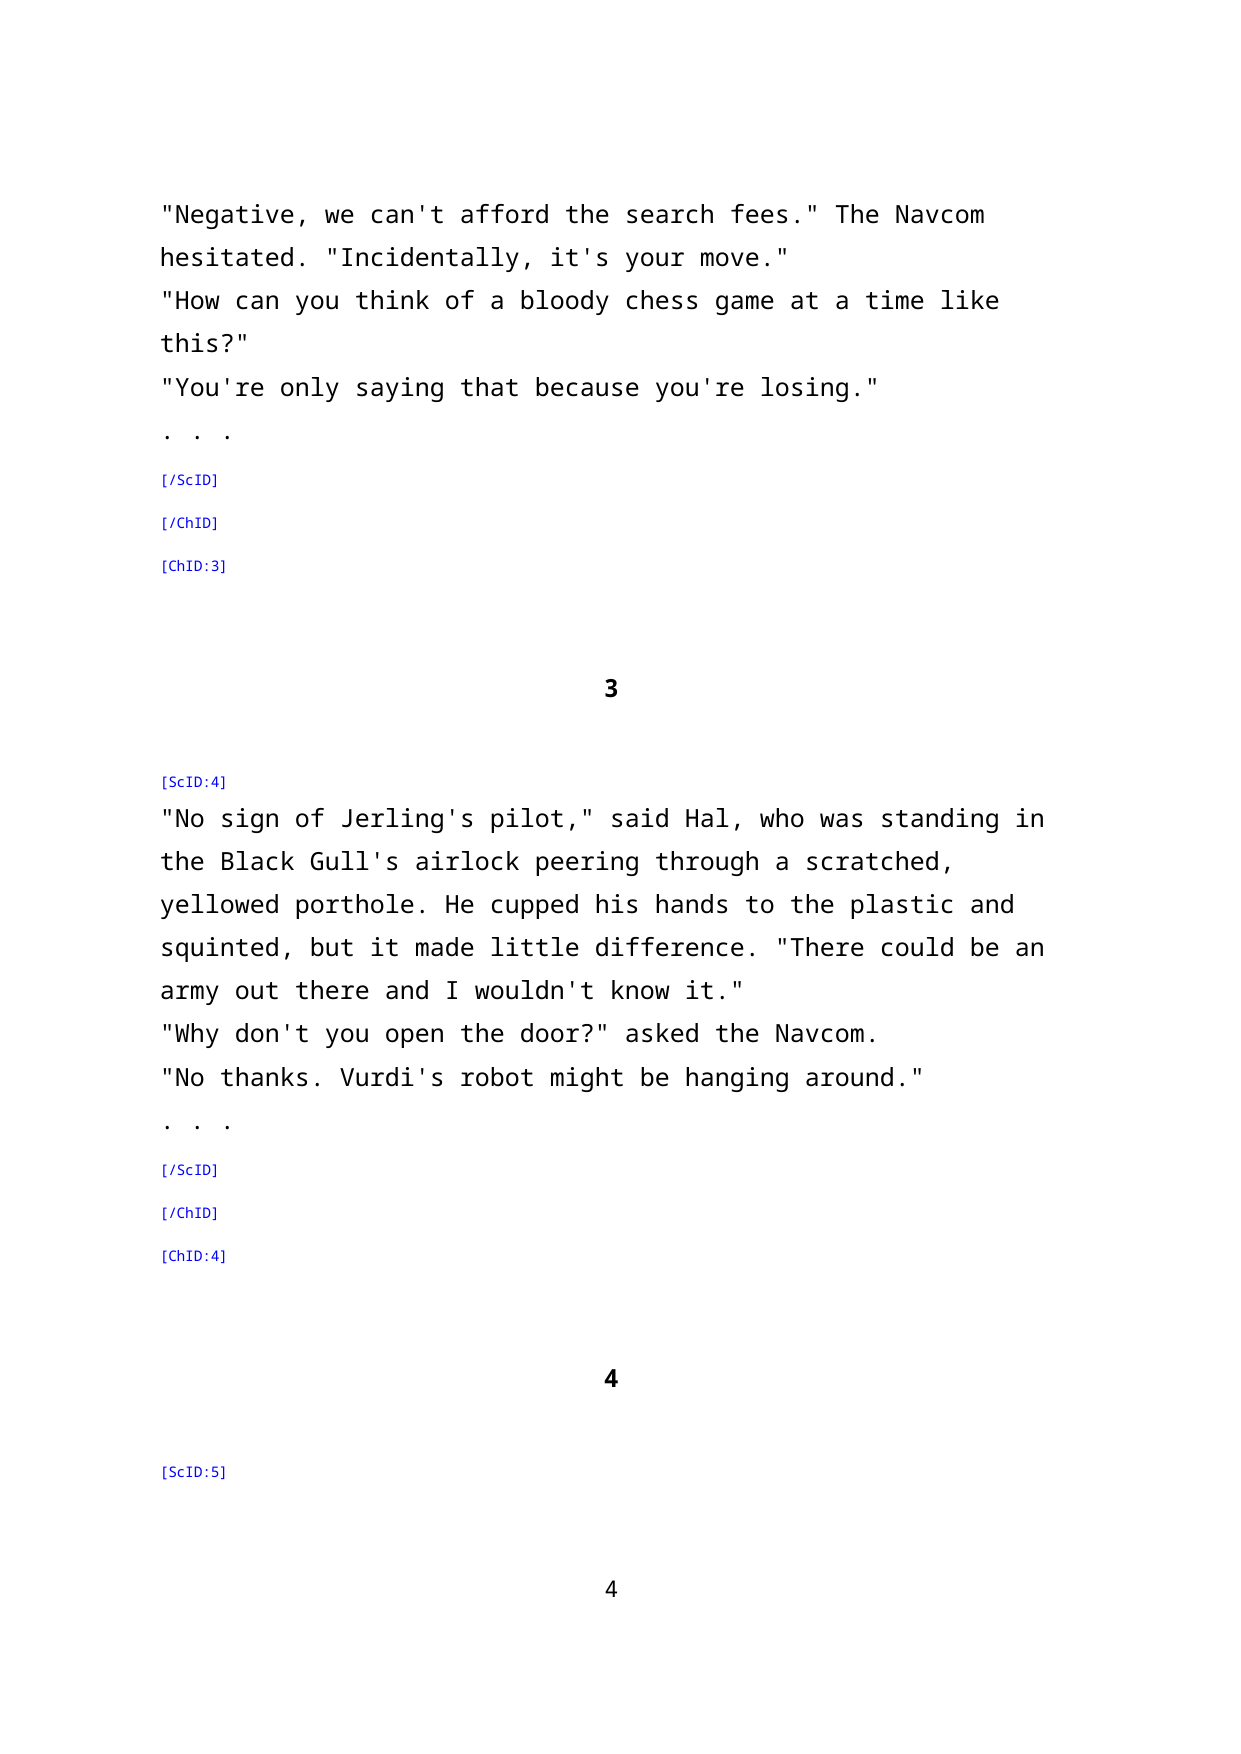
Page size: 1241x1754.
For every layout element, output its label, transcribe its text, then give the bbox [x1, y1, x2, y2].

text "Negative, we can't afford the search fees." The Navcom hesitated. "Incidentally, it's your move." [159, 189, 1063, 275]
text [ScID:4] [159, 749, 1063, 793]
text [ChID:4] [159, 1224, 1063, 1267]
text "No sign of Jerling's pilot," said Hal, who was standing in the Black Gull's airlock peering through a scratched, yellowed porthole. He cupped his hands to the plastic and squinted, but it made little difference. "There could be an army out there and I wouldn't know it." [159, 793, 1063, 1008]
text [ChID:3] [159, 534, 1063, 577]
text [ScID:5] [159, 1439, 1063, 1483]
subtitle 4 [159, 1353, 1063, 1396]
text "How can you think of a bloody chess game at a time like this?" [159, 275, 1063, 361]
text . . . [159, 1094, 1063, 1138]
text "No thanks. Vurdi's robot might be hanging around." [159, 1051, 1063, 1094]
text . . . [159, 404, 1063, 448]
text [/ChID] [159, 1181, 1063, 1224]
text [/ScID] [159, 1138, 1063, 1181]
subtitle 3 [159, 663, 1063, 706]
text [/ChID] [159, 491, 1063, 534]
text [/ScID] [159, 448, 1063, 491]
text "Why don't you open the door?" asked the Navcom. [159, 1008, 1063, 1051]
text "You're only saying that because you're losing." [159, 361, 1063, 404]
